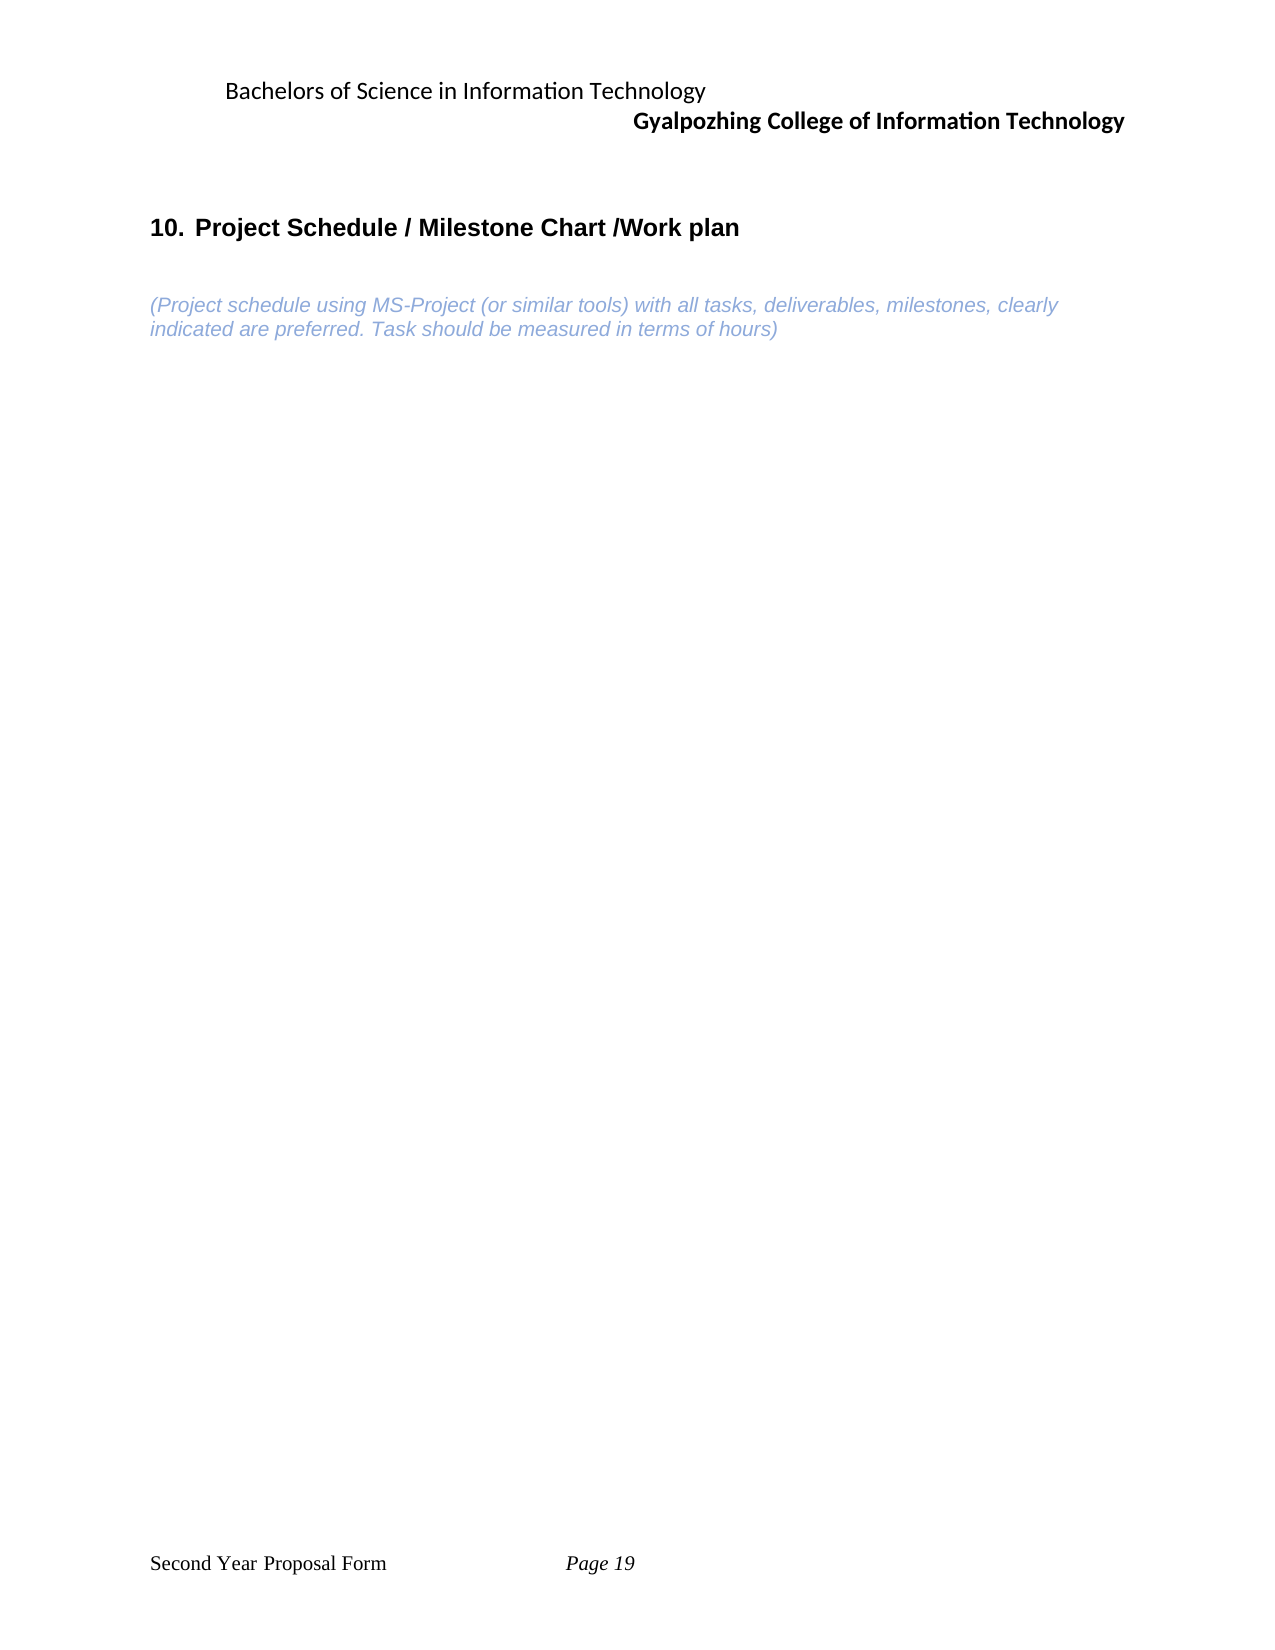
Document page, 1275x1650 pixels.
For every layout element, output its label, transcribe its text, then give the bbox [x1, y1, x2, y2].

text (Project schedule using MS-Project (or similar tools) with all tasks, deliverables, milestones, clearly indicated are preferred. Task should be measured in terms of hours) [150, 293, 1125, 341]
subtitle 10. Project Schedule / Milestone Chart /Work plan [150, 212, 1125, 241]
